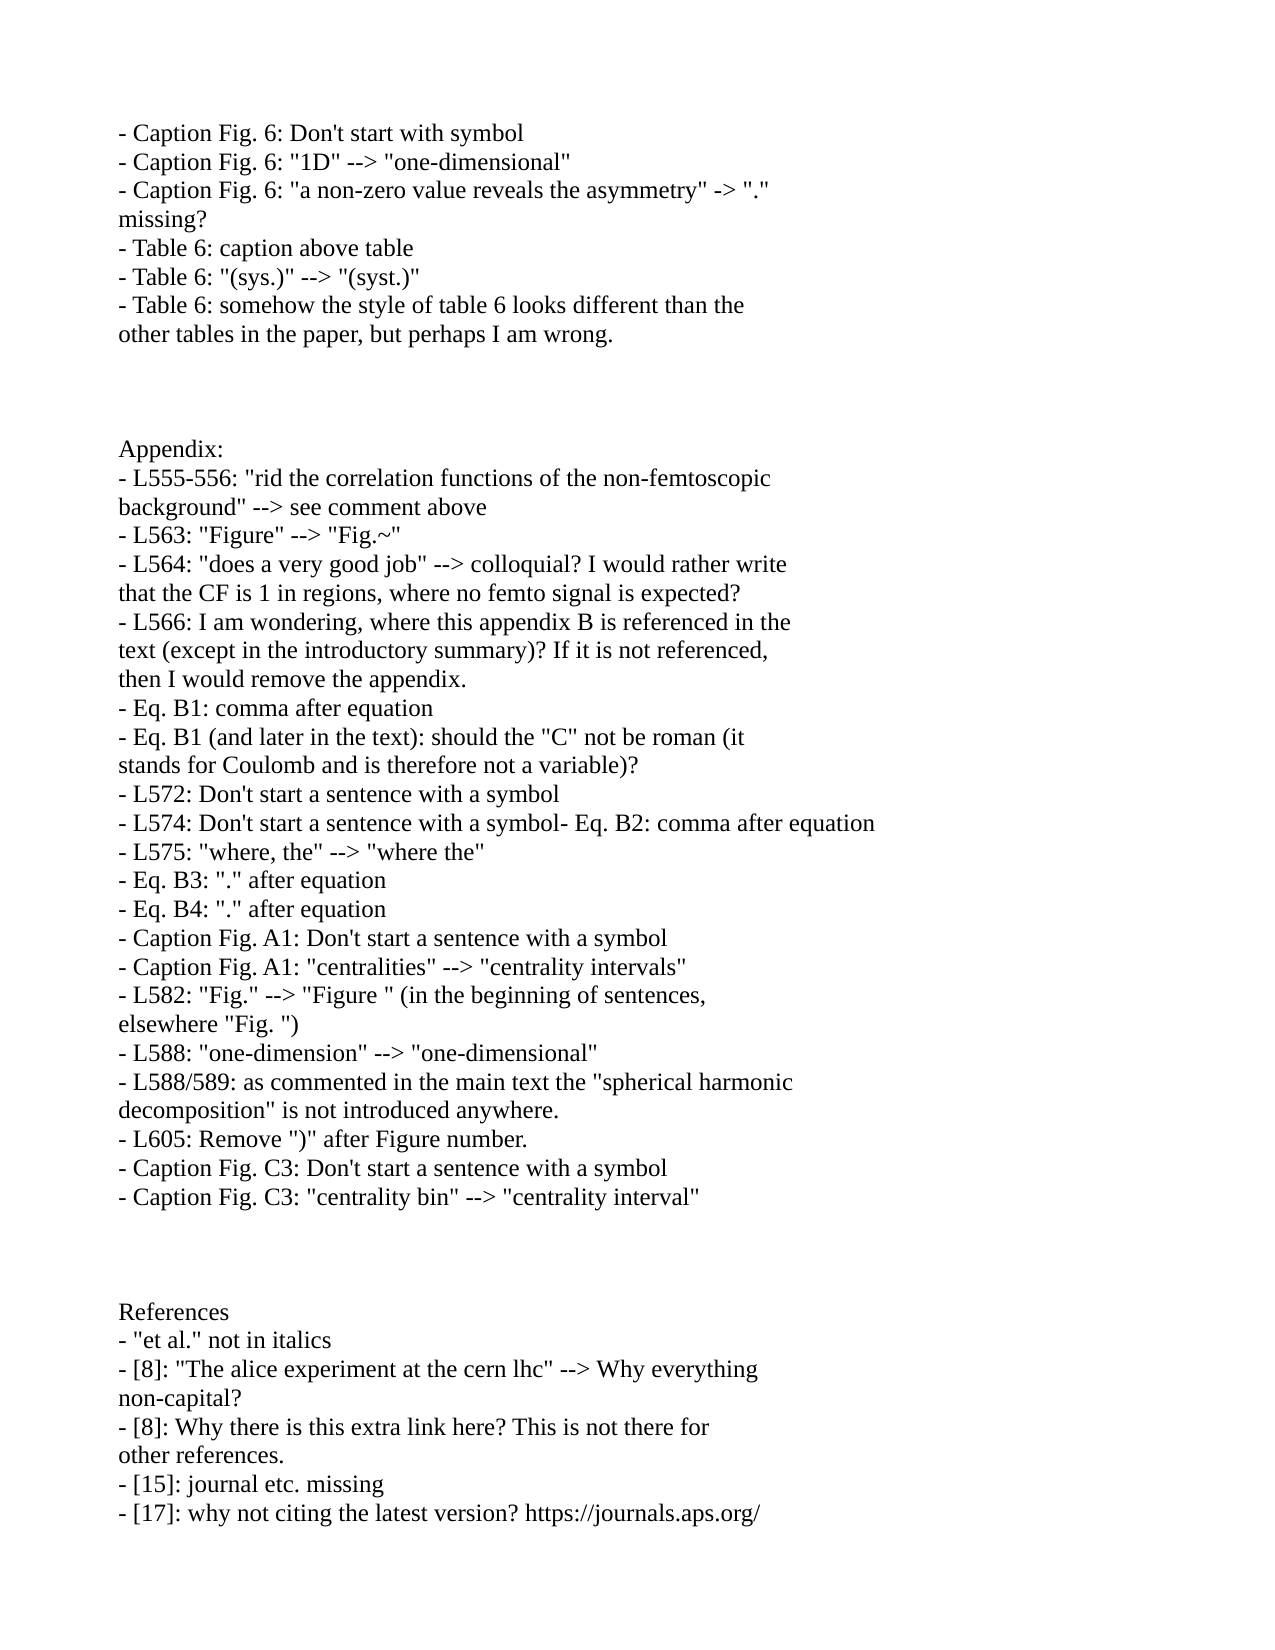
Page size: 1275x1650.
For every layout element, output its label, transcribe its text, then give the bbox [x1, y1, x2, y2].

text - Caption Fig. 6: Don't start with symbol [118, 118, 1157, 147]
text - L564: "does a very good job" --> colloquial? I would rather write [118, 549, 1157, 578]
text decomposition" is not introduced anywhere. [118, 1096, 1157, 1124]
text - Caption Fig. C3: Don't start a sentence with a symbol [118, 1153, 1157, 1182]
text References [118, 1297, 1157, 1326]
text other tables in the paper, but perhaps I am wrong. [118, 319, 1157, 348]
text - L555-556: "rid the correlation functions of the non-femtoscopic [118, 463, 1157, 492]
text - L588/589: as commented in the main text the "spherical harmonic [118, 1067, 1157, 1096]
text - L574: Don't start a sentence with a symbol- Eq. B2: comma after equation [118, 808, 1157, 837]
text - [17]: why not citing the latest version? https://journals.aps.org/ [118, 1498, 1157, 1527]
text - Caption Fig. A1: Don't start a sentence with a symbol [118, 923, 1157, 952]
text - L572: Don't start a sentence with a symbol [118, 779, 1157, 808]
text - Eq. B4: "." after equation [118, 894, 1157, 923]
text - L588: "one-dimension" --> "one-dimensional" [118, 1038, 1157, 1067]
text - Caption Fig. C3: "centrality bin" --> "centrality interval" [118, 1182, 1157, 1211]
text - L582: "Fig." --> "Figure " (in the beginning of sentences, [118, 981, 1157, 1009]
text - Caption Fig. A1: "centralities" --> "centrality intervals" [118, 952, 1157, 981]
text - "et al." not in italics [118, 1326, 1157, 1354]
text other references. [118, 1441, 1157, 1469]
text background" --> see comment above [118, 492, 1157, 521]
text - Table 6: "(sys.)" --> "(syst.)" [118, 262, 1157, 291]
text - L566: I am wondering, where this appendix B is referenced in the [118, 607, 1157, 636]
text stands for Coulomb and is therefore not a variable)? [118, 751, 1157, 779]
text - L563: "Figure" --> "Fig.~" [118, 521, 1157, 549]
text non-capital? [118, 1383, 1157, 1412]
text - Table 6: somehow the style of table 6 looks different than the [118, 291, 1157, 319]
text text (except in the introductory summary)? If it is not referenced, [118, 636, 1157, 664]
text then I would remove the appendix. [118, 664, 1157, 693]
text - Eq. B1: comma after equation [118, 693, 1157, 722]
text - Eq. B1 (and later in the text): should the "C" not be roman (it [118, 722, 1157, 751]
text Appendix: [118, 434, 1157, 463]
text that the CF is 1 in regions, where no femto signal is expected? [118, 578, 1157, 607]
text - L605: Remove ")" after Figure number. [118, 1124, 1157, 1153]
text - [8]: Why there is this extra link here? This is not there for [118, 1412, 1157, 1441]
text elsewhere "Fig. ") [118, 1009, 1157, 1038]
text - L575: "where, the" --> "where the" [118, 837, 1157, 866]
text missing? [118, 204, 1157, 233]
text - Eq. B3: "." after equation [118, 866, 1157, 894]
text - [15]: journal etc. missing [118, 1469, 1157, 1498]
text - Caption Fig. 6: "a non-zero value reveals the asymmetry" -> "." [118, 176, 1157, 204]
text - [8]: "The alice experiment at the cern lhc" --> Why everything [118, 1354, 1157, 1383]
text - Table 6: caption above table [118, 233, 1157, 262]
text - Caption Fig. 6: "1D" --> "one-dimensional" [118, 147, 1157, 176]
